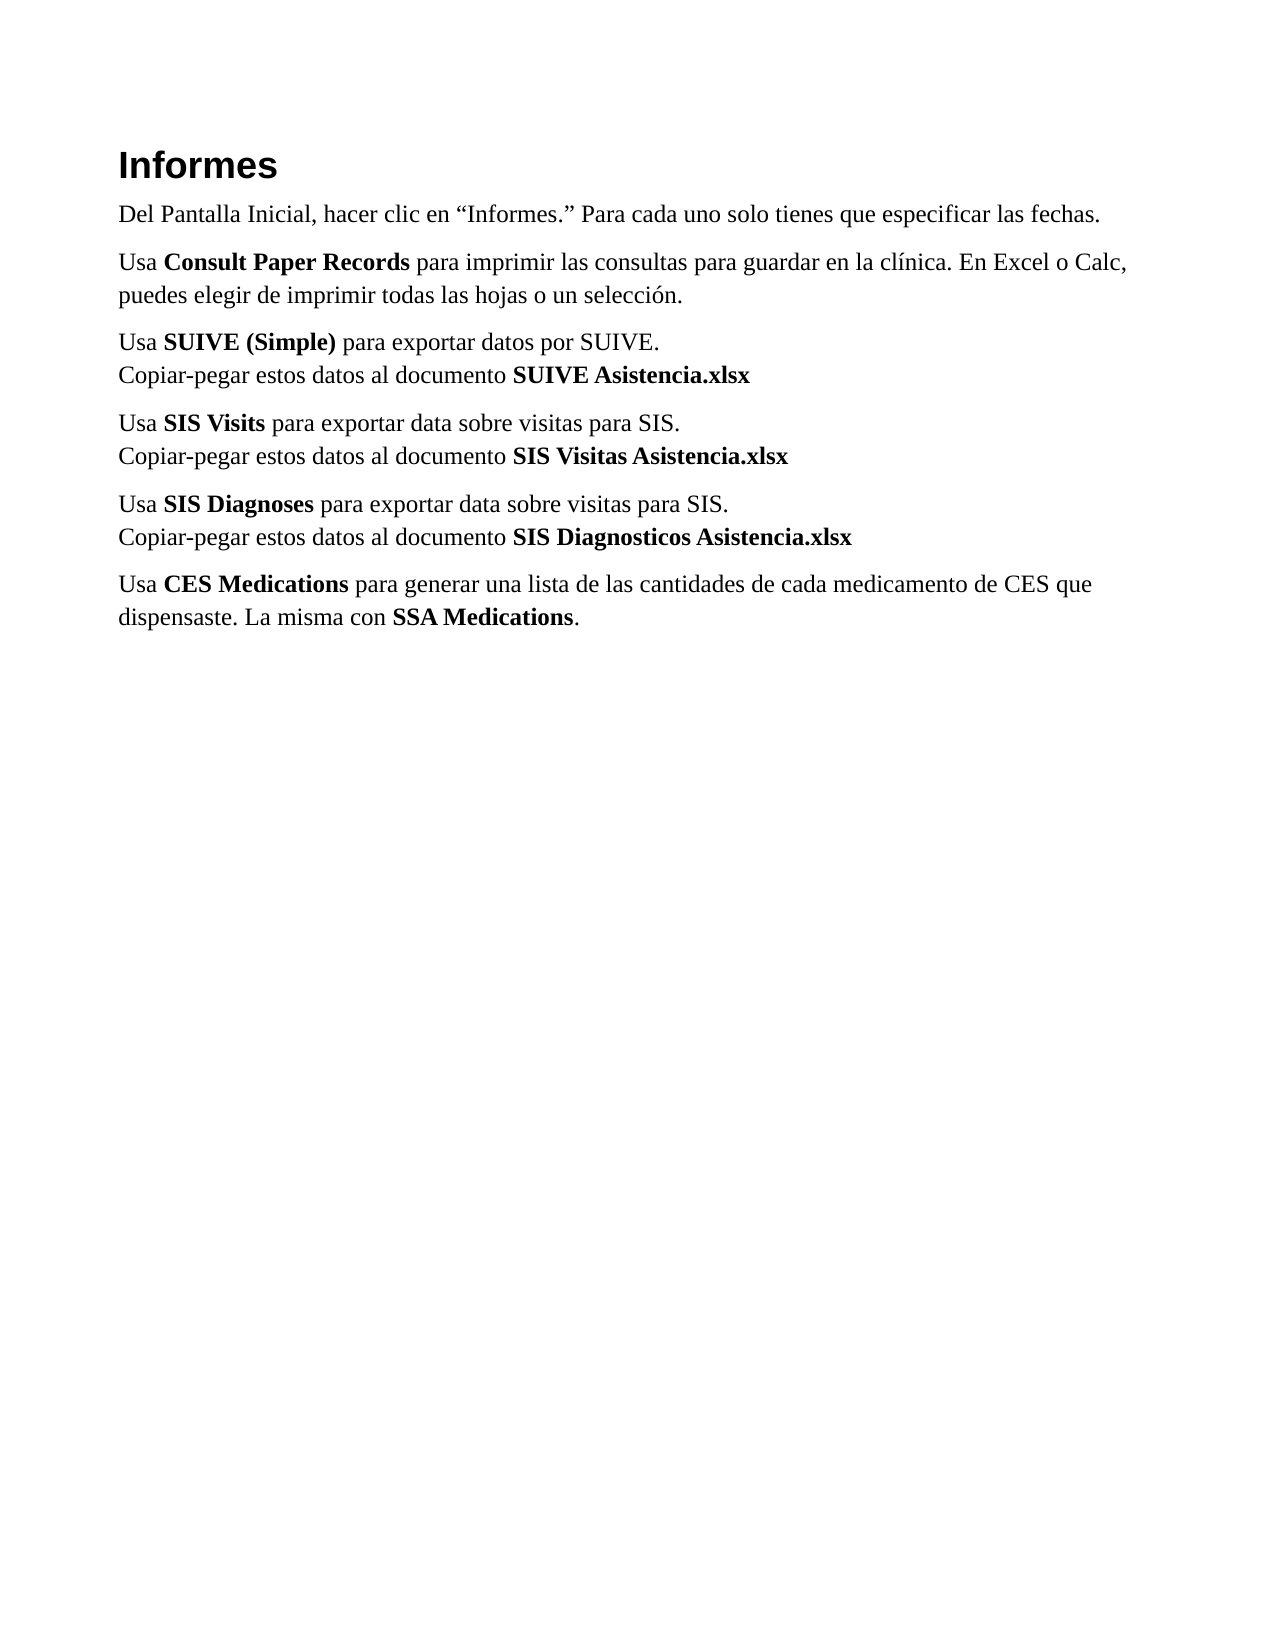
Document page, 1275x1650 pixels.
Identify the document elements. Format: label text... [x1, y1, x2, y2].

text Usa SIS Visits para exportar data sobre visitas para SIS. Copiar-pegar estos datos al documento SIS Visitas Asistencia.xlsx [118, 408, 1157, 470]
text Usa CES Medications para generar una lista de las cantidades de cada medicamento de CES que dispensaste. La misma con SSA Medications. [118, 569, 1157, 631]
subtitle Informes [118, 143, 1157, 187]
text Usa SUIVE (Simple) para exportar datos por SUIVE. Copiar-pegar estos datos al documento SUIVE Asistencia.xlsx [118, 327, 1157, 389]
text Usa Consult Paper Records para imprimir las consultas para guardar en la clínica. En Excel o Calc, puedes elegir de imprimir todas las hojas o un selección. [118, 247, 1157, 309]
text Del Pantalla Inicial, hacer clic en “Informes.” Para cada uno solo tienes que especificar las fechas. [118, 199, 1157, 228]
text Usa SIS Diagnoses para exportar data sobre visitas para SIS. Copiar-pegar estos datos al documento SIS Diagnosticos Asistencia.xlsx [118, 489, 1157, 551]
